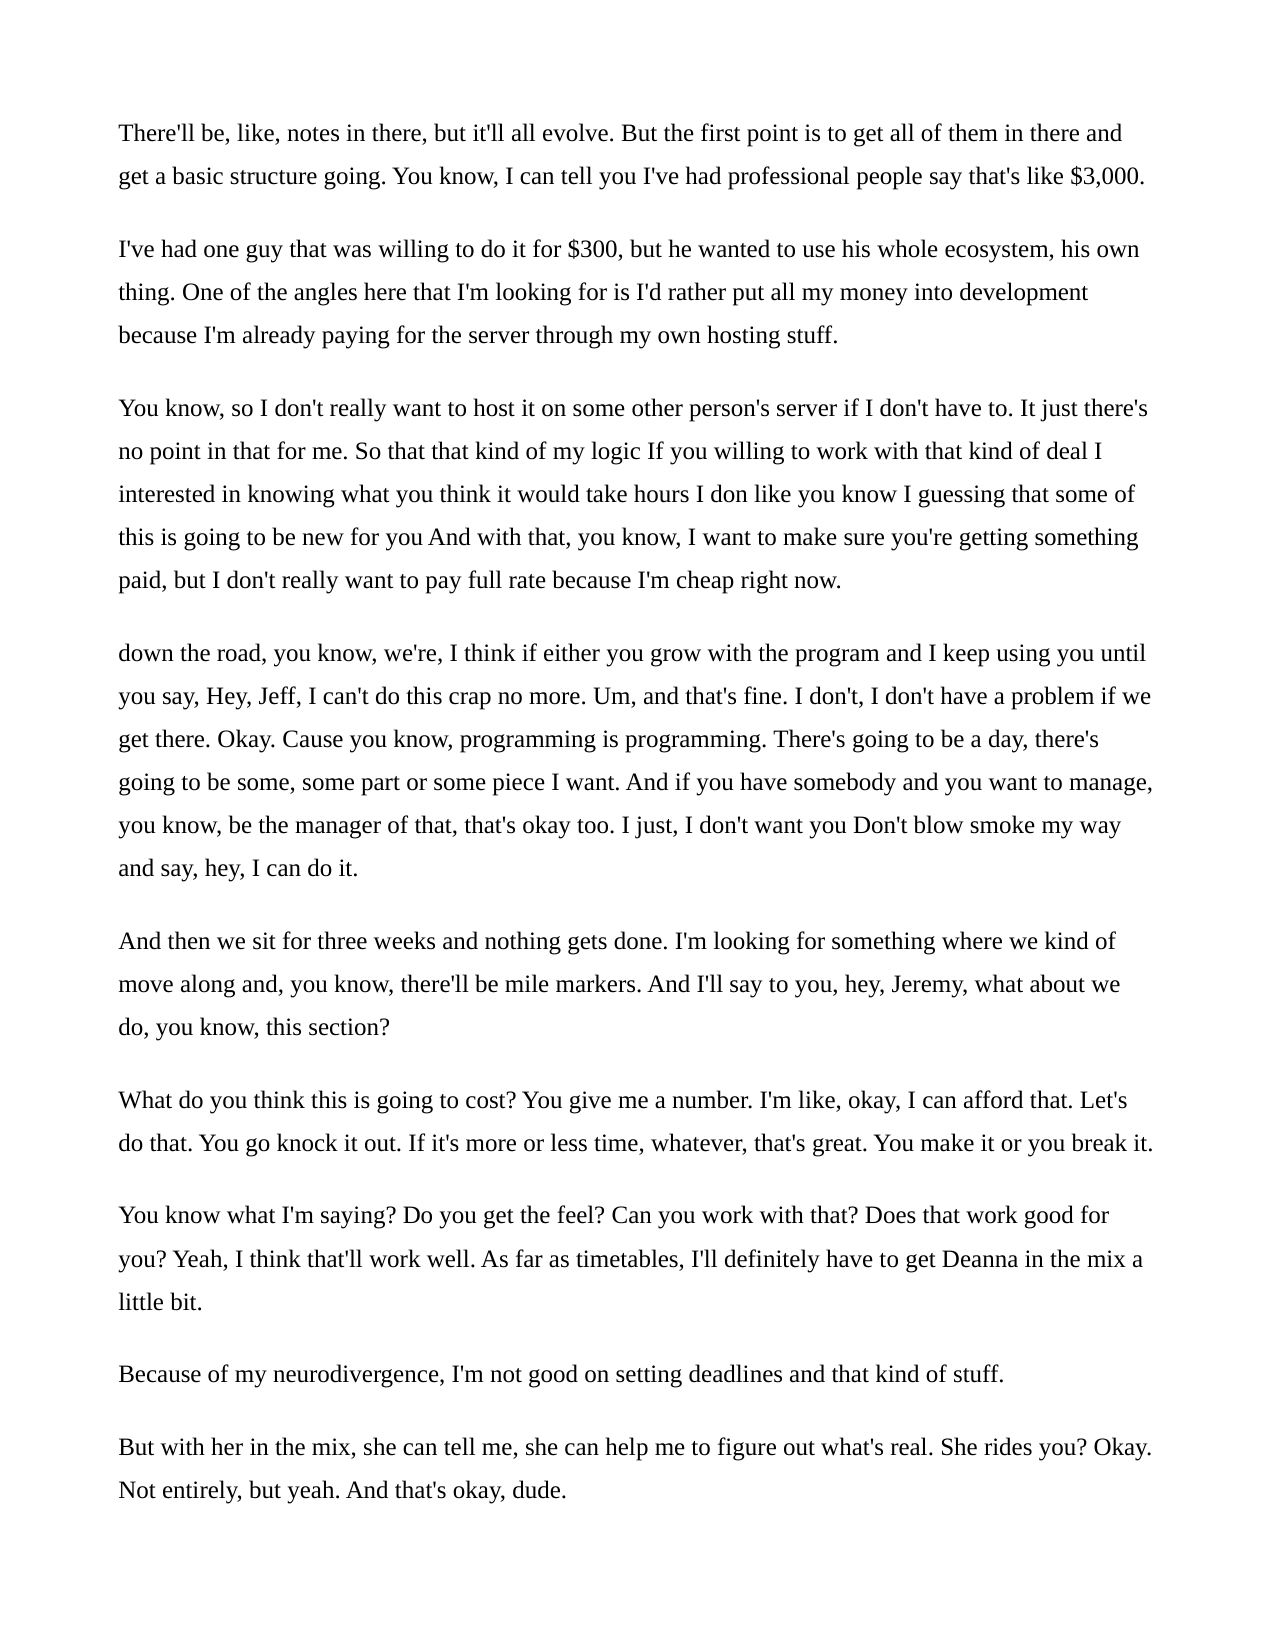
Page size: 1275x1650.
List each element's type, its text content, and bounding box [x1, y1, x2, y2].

text You know, so I don't really want to host it on some other person's server if I don't have to. It just there's no point in that for me. So that that kind of my logic If you willing to work with that kind of deal I interested in knowing what you think it would take hours I don like you know I guessing that some of this is going to be new for you And with that, you know, I want to make sure you're getting something paid, but I don't really want to pay full rate because I'm cheap right now. [118, 393, 1157, 594]
text I've had one guy that was willing to do it for $300, but he wanted to use his whole ecosystem, his own thing. One of the angles here that I'm looking for is I'd rather put all my money into development because I'm already paying for the server through my own hosting stuff. [118, 234, 1157, 349]
text What do you think this is going to cost? You give me a number. I'm like, okay, I can afford that. Let's do that. You go knock it out. If it's more or less time, whatever, that's great. You make it or you break it. [118, 1085, 1157, 1157]
text Because of my neurodivergence, I'm not good on setting deadlines and that kind of stuff. [118, 1359, 1157, 1388]
text But with her in the mix, she can tell me, she can help me to figure out what's real. She rides you? Okay. Not entirely, but yeah. And that's okay, dude. [118, 1432, 1157, 1504]
text You know what I'm saying? Do you get the feel? Can you work with that? Does that work good for you? Yeah, I think that'll work well. As far as timetables, I'll definitely have to get Deanna in the mix a little bit. [118, 1201, 1157, 1316]
text There'll be, like, notes in there, but it'll all evolve. But the first point is to get all of them in there and get a basic structure going. You know, I can tell you I've had professional people say that's like $3,000. [118, 118, 1157, 190]
text And then we sit for three weeks and nothing gets done. I'm looking for something where we kind of move along and, you know, there'll be mile markers. And I'll say to you, hey, Jeremy, what about we do, you know, this section? [118, 926, 1157, 1041]
text down the road, you know, we're, I think if either you grow with the program and I keep using you until you say, Hey, Jeff, I can't do this crap no more. Um, and that's fine. I don't, I don't have a problem if we get there. Okay. Cause you know, programming is programming. There's going to be a day, there's going to be some, some part or some piece I want. And if you have somebody and you want to manage, you know, be the manager of that, that's okay too. I just, I don't want you Don't blow smoke my way and say, hey, I can do it. [118, 638, 1157, 882]
